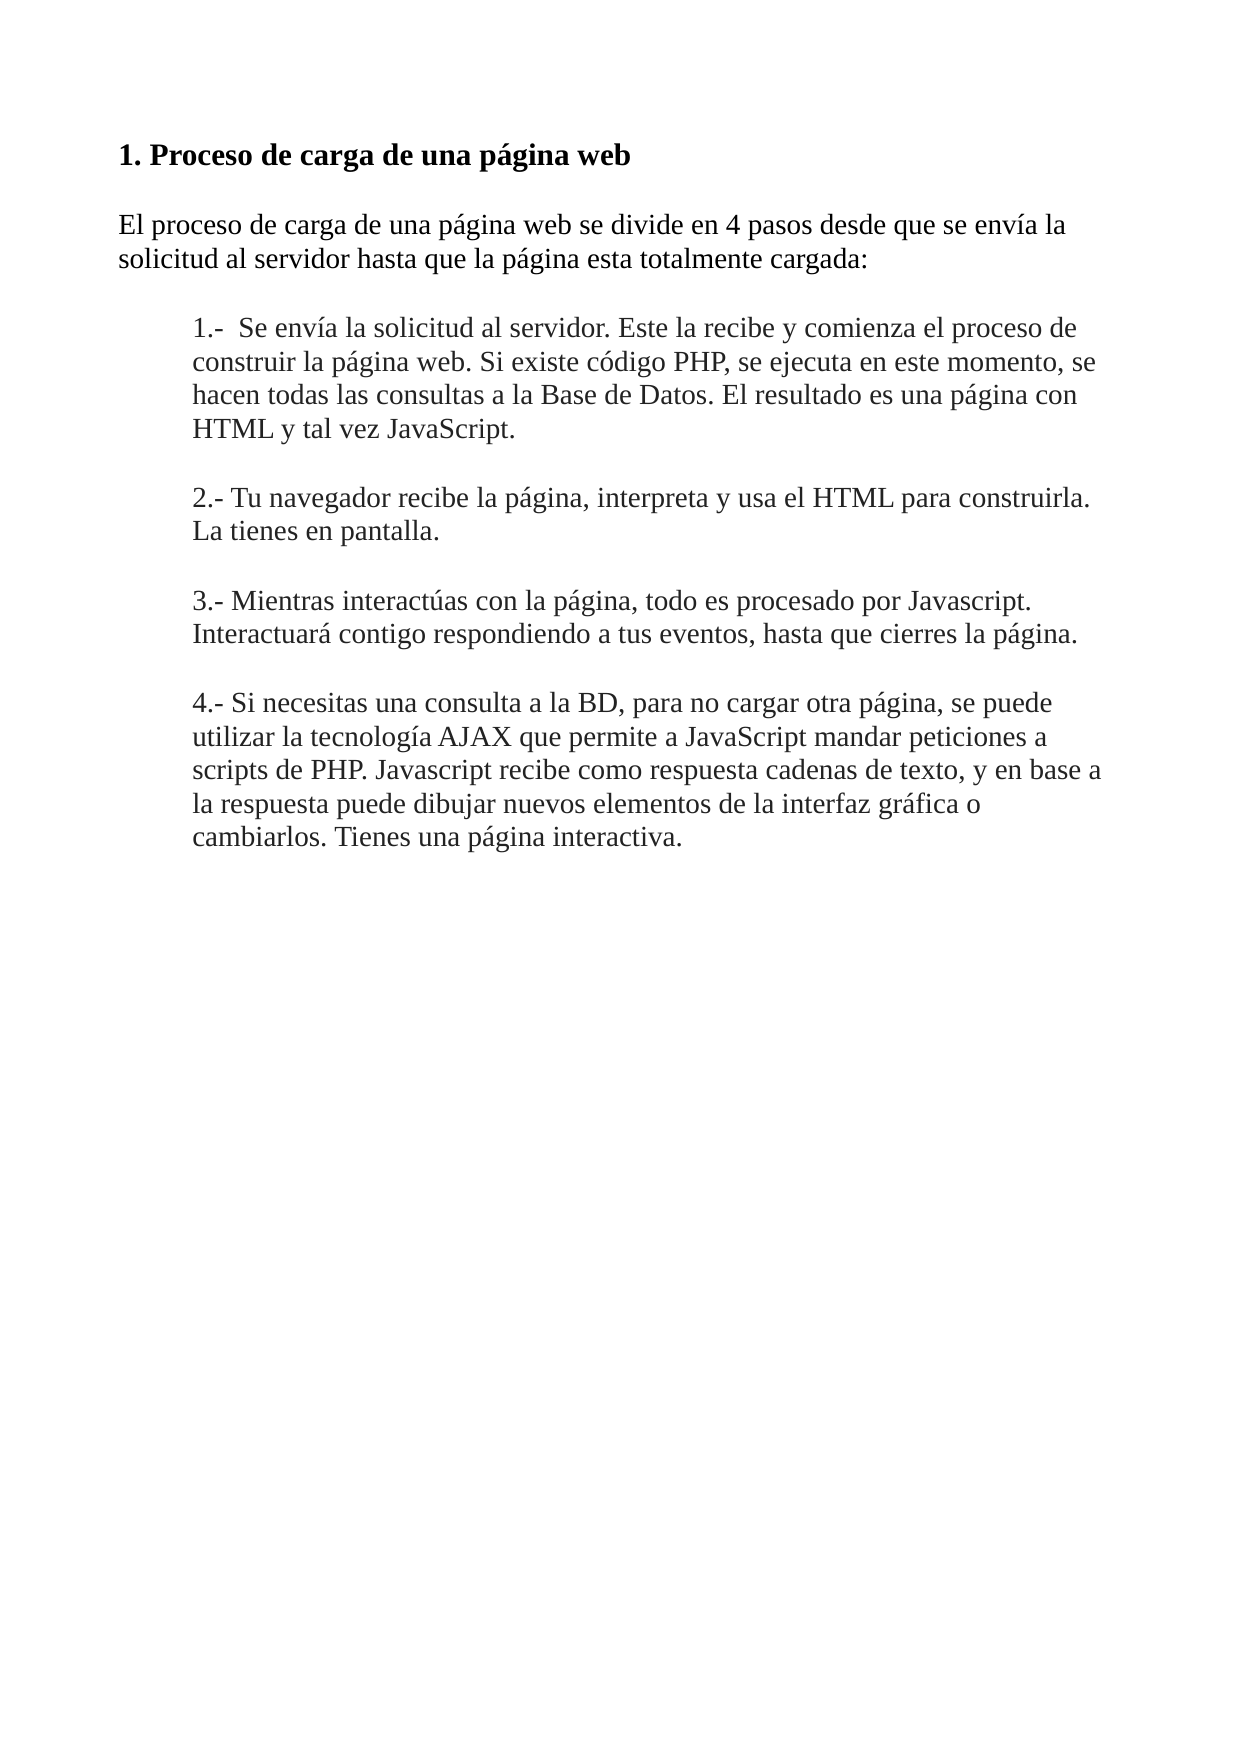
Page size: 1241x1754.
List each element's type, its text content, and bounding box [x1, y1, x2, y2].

text 2.- Tu navegador recibe la página, interpreta y usa el HTML para construirla. La tienes en pantalla. [118, 480, 1122, 547]
text El proceso de carga de una página web se divide en 4 pasos desde que se envía la solicitud al servidor hasta que la página esta totalmente cargada: [118, 207, 1122, 274]
text 4.- Si necesitas una consulta a la BD, para no cargar otra página, se puede utilizar la tecnología AJAX que permite a JavaScript mandar peticiones a scripts de PHP. Javascript recibe como respuesta cadenas de texto, y en base a la respuesta puede dibujar nuevos elementos de la interfaz gráfica o cambiarlos. Tienes una página interactiva. [118, 685, 1122, 853]
text 1.- Se envía la solicitud al servidor. Este la recibe y comienza el proceso de construir la página web. Si existe código PHP, se ejecuta en este momento, se hacen todas las consultas a la Base de Datos. El resultado es una página con HTML y tal vez JavaScript. [118, 310, 1122, 444]
text 3.- Mientras interactúas con la página, todo es procesado por Javascript. Interactuará contigo respondiendo a tus eventos, hasta que cierres la página. [118, 583, 1122, 650]
text 1. Proceso de carga de una página web [118, 136, 1122, 172]
